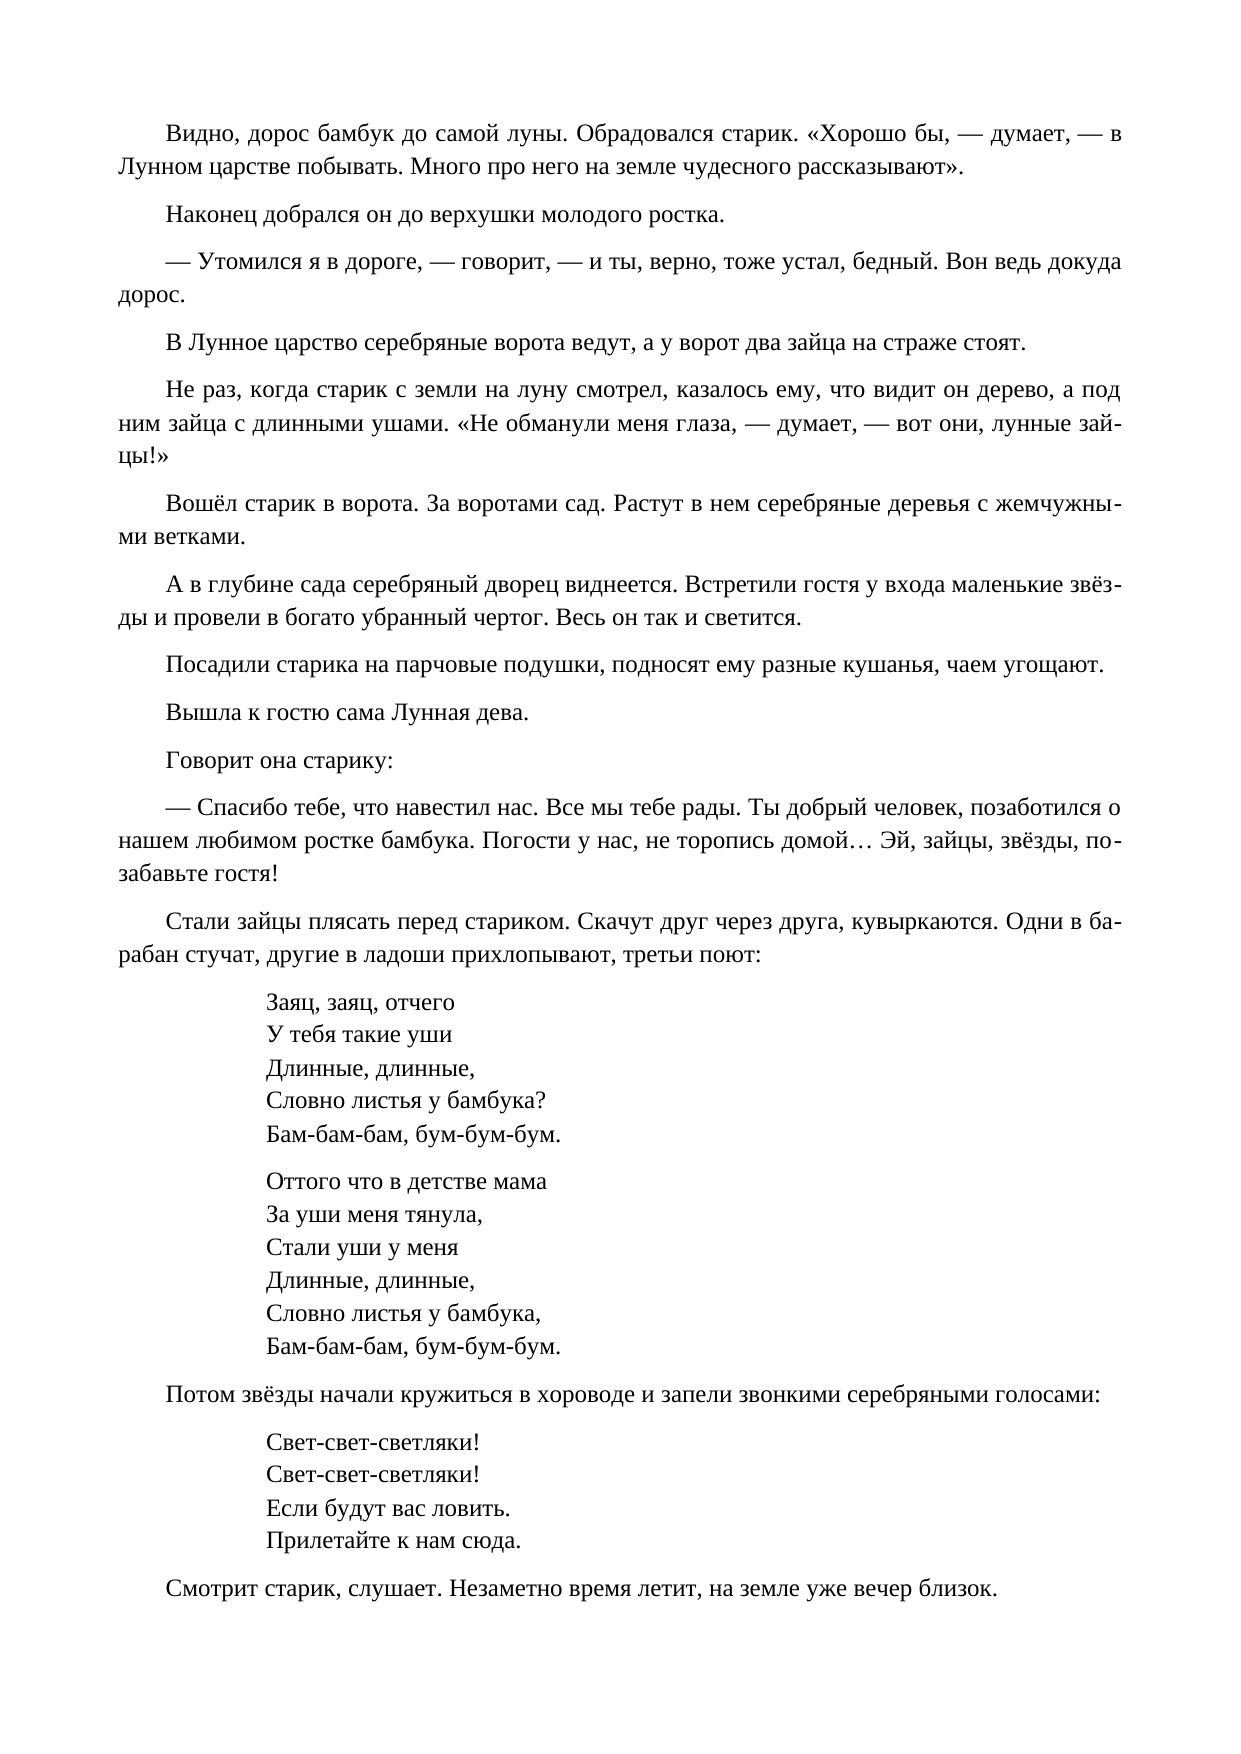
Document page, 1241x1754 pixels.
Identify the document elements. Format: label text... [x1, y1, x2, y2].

text Заяц, заяц, отчего У тебя такие уши Длинные, длинные, Словно листья у бамбука? Бам-бам-бам, бум-бум-бум. [118, 987, 1122, 1147]
text Посадили старика на парчовые подушки, подносят ему разные кушанья, чаем угощают. [118, 649, 1122, 678]
text Потом звёзды начали кружиться в хороводе и запели звонкими серебряными голосами: [118, 1379, 1122, 1408]
text А в глубине сада серебряный дворец виднеется. Встретили гостя у входа маленькие звёз­ды и провели в богато убранный чертог. Весь он так и светится. [118, 569, 1122, 631]
text — Спасибо тебе, что навестил нас. Все мы тебе рады. Ты добрый человек, позаботился о нашем любимом ростке бамбука. Погости у нас, не торопись домой… Эй, зайцы, звёзды, по­забавьте гостя! [118, 792, 1122, 887]
text Наконец добрался он до верхушки молодого ростка. [118, 199, 1122, 227]
text Смотрит старик, слушает. Незаметно время летит, на земле уже вечер близок. [118, 1573, 1122, 1602]
text Стали зайцы плясать перед стариком. Скачут друг через друга, кувыркаются. Одни в ба­рабан стучат, другие в ладоши прихлопывают, третьи поют: [118, 906, 1122, 968]
text Свет-свет-светляки! Свет-свет-светляки! Если будут вас ловить. Прилетайте к нам сюда. [118, 1427, 1122, 1554]
text Видно, дорос бамбук до самой луны. Обрадовался старик. «Хорошо бы, — думает, — в Лунном царстве побывать. Много про него на земле чудесного рассказывают». [118, 118, 1122, 180]
text Не раз, когда старик с земли на луну смотрел, казалось ему, что видит он дерево, а под ним зайца с длинными ушами. «Не обманули меня глаза, — думает, — вот они, лунные зай­цы!» [118, 374, 1122, 469]
text Вошёл старик в ворота. За воротами сад. Растут в нем серебряные деревья с жемчужны­ми ветками. [118, 488, 1122, 550]
text — Утомился я в дороге, — говорит, — и ты, верно, тоже устал, бедный. Вон ведь докуда дорос. [118, 246, 1122, 308]
text Оттого что в детстве мама За уши меня тянула, Стали уши у меня Длинные, длинные, Словно листья у бамбука, Бам-бам-бам, бум-бум-бум. [118, 1166, 1122, 1360]
text Вышла к гостю сама Лунная дева. [118, 697, 1122, 726]
text Говорит она старику: [118, 745, 1122, 773]
text В Лунное царство серебряные ворота ведут, а у ворот два зайца на страже стоят. [118, 327, 1122, 356]
